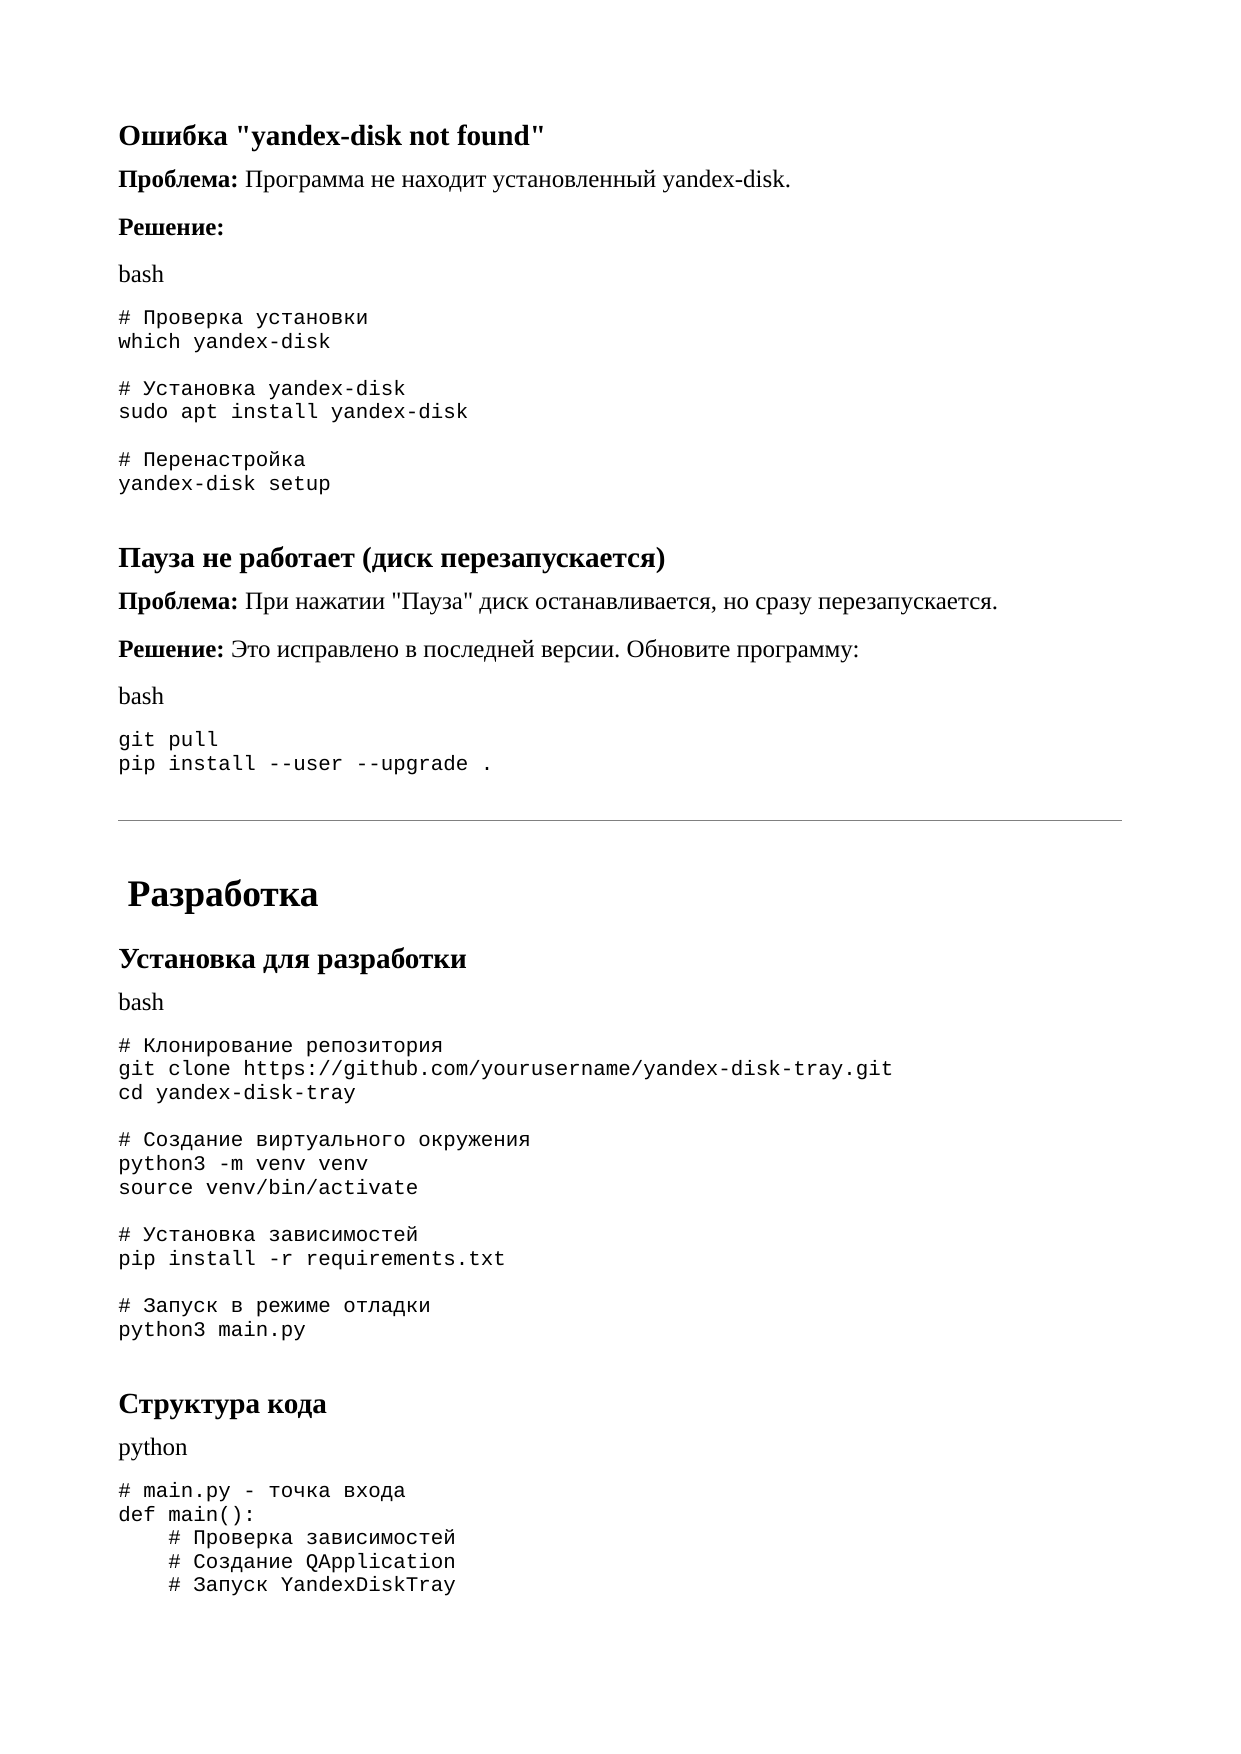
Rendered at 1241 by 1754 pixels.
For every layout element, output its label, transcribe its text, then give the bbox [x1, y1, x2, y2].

text # main.py - точка входа [118, 1480, 1122, 1503]
subtitle Пауза не работает (диск перезапускается) [118, 540, 1122, 574]
text bash [118, 259, 1122, 288]
text python3 main.py [118, 1318, 1122, 1342]
text pip install -r requirements.txt [118, 1248, 1122, 1271]
text Решение: Это исправлено в последней версии. Обновите программу: [118, 634, 1122, 663]
text bash [118, 987, 1122, 1016]
text # Перенастройка [118, 449, 1122, 472]
text # Клонирование репозитория [118, 1035, 1122, 1058]
text yandex-disk setup [118, 472, 1122, 496]
text # Создание QApplication [118, 1551, 1122, 1574]
text git pull [118, 729, 1122, 753]
text # Запуск YandexDiskTray [118, 1574, 1122, 1598]
text which yandex-disk [118, 331, 1122, 354]
text Проблема: Программа не находит установленный yandex-disk. [118, 164, 1122, 193]
text Решение: [118, 212, 1122, 241]
text pip install --user --upgrade . [118, 753, 1122, 776]
text source venv/bin/activate [118, 1177, 1122, 1200]
text def main(): [118, 1503, 1122, 1527]
text python3 -m venv venv [118, 1153, 1122, 1177]
text # Запуск в режиме отладки [118, 1295, 1122, 1318]
subtitle Структура кода [118, 1386, 1122, 1420]
text # Проверка установки [118, 307, 1122, 331]
text git clone https://github.com/yourusername/yandex-disk-tray.git [118, 1058, 1122, 1082]
text bash [118, 681, 1122, 710]
text # Установка зависимостей [118, 1224, 1122, 1248]
text python [118, 1432, 1122, 1461]
text # Создание виртуального окружения [118, 1129, 1122, 1153]
text cd yandex-disk-tray [118, 1082, 1122, 1106]
text # Проверка зависимостей [118, 1527, 1122, 1551]
subtitle 🛠️ Разработка [118, 871, 1122, 914]
text # Установка yandex-disk [118, 378, 1122, 402]
subtitle Ошибка "yandex-disk not found" [118, 118, 1122, 152]
text Проблема: При нажатии "Пауза" диск останавливается, но сразу перезапускается. [118, 586, 1122, 615]
subtitle Установка для разработки [118, 941, 1122, 975]
text sudo apt install yandex-disk [118, 402, 1122, 425]
